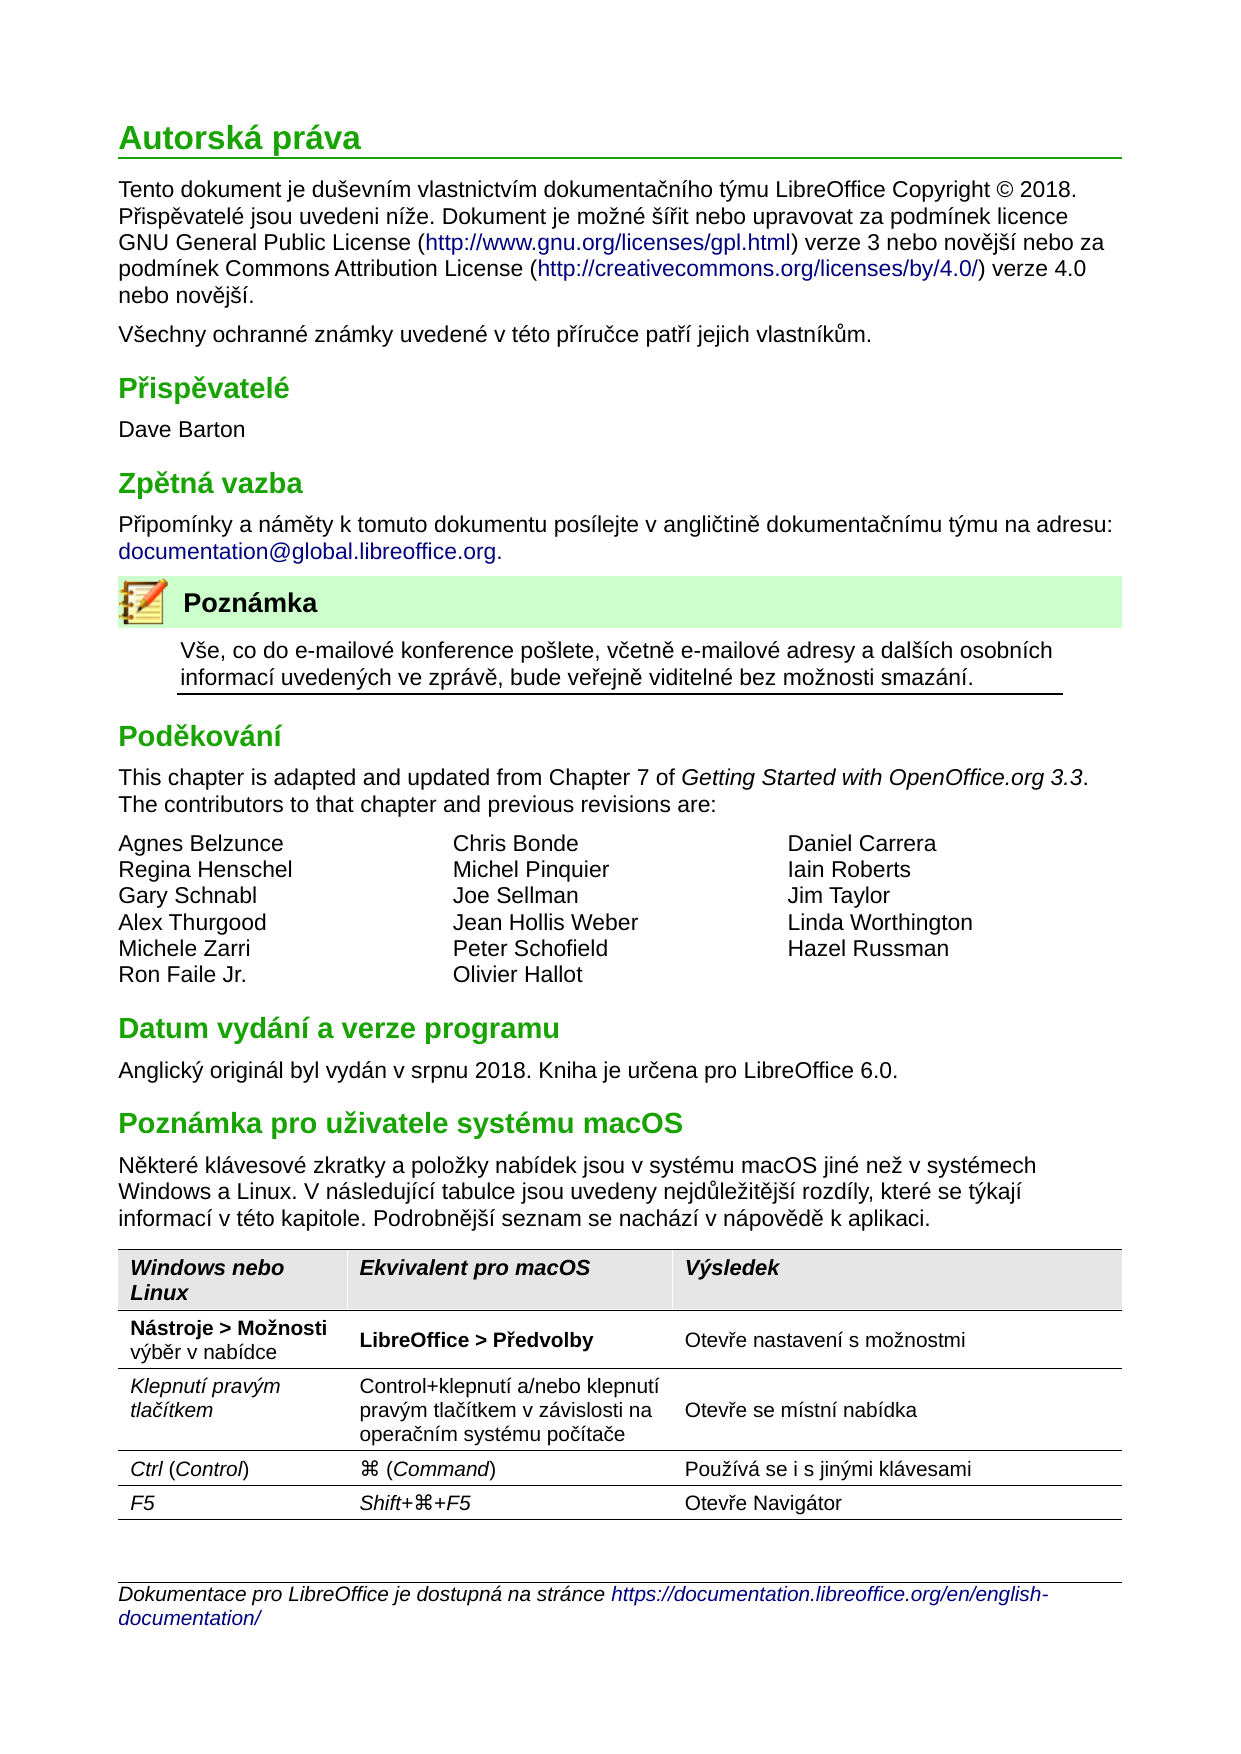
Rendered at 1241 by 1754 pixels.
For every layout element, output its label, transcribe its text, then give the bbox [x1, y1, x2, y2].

table_cell Iain Roberts [788, 856, 1122, 882]
table_cell Otevře se místní nabídka [673, 1369, 1122, 1450]
table_cell Linda Worthington [788, 909, 1122, 935]
text Anglický originál byl vydán v srpnu 2018. Kniha je určena pro LibreOffice 6.0. [118, 1057, 1122, 1083]
table_cell Nástroje > Možnosti výběr v nabídce [118, 1311, 347, 1368]
table_header [789, 416, 1122, 442]
table_cell Michele Zarri [118, 935, 453, 961]
subtitle Přispěvatelé [118, 371, 1122, 404]
table_cell Ron Faile Jr. [118, 961, 453, 988]
subtitle Poděkování [118, 719, 1122, 752]
text Některé klávesové zkratky a položky nabídek jsou v systému macOS jiné než v systémech Windows a Linux. V následující tabulce jsou uvedeny nejdůležitější rozdíly, které se týkají informací v této kapitole. Podrobnější seznam se nachází v nápovědě k aplikaci. [118, 1152, 1122, 1231]
table_header Agnes Belzunce [118, 830, 453, 856]
table_cell Gary Schnabl [118, 882, 453, 908]
table_cell Control+klepnutí a/nebo klepnutí pravým tlačítkem v závislosti na operačním systému počítače [348, 1369, 672, 1450]
table_cell Olivier Hallot [453, 961, 787, 988]
table_cell Peter Schofield [453, 935, 787, 961]
table_cell Klepnutí pravým tlačítkem [118, 1369, 347, 1450]
table_cell Používá se i s jinými klávesami [673, 1451, 1122, 1485]
table_header Dave Barton [118, 416, 458, 442]
table_cell Ctrl (Control) [118, 1451, 347, 1485]
text Vše, co do e-mailové konference pošlete, včetně e-mailové adresy a dalších osobních informací uvedených ve zprávě, bude veřejně viditelné bez možnosti smazání. [177, 634, 1063, 693]
table_cell Michel Pinquier [453, 856, 787, 882]
subtitle Zpětná vazba [118, 466, 1122, 499]
table_cell Jim Taylor [788, 882, 1122, 908]
subtitle Autorská práva [118, 118, 1122, 157]
table_cell Alex Thurgood [118, 909, 453, 935]
table_header Windows nebo Linux [118, 1250, 347, 1309]
table_cell Otevře Navigátor [673, 1486, 1122, 1519]
table_cell Joe Sellman [453, 882, 787, 908]
subtitle Poznámka pro uživatele systému macOS [118, 1107, 1122, 1140]
table_header [458, 416, 789, 442]
table_cell F5 [118, 1486, 347, 1519]
subtitle Datum vydání a verze programu [118, 1011, 1122, 1045]
table_cell Regina Henschel [118, 856, 453, 882]
table_cell Hazel Russman [788, 935, 1122, 961]
text Připomínky a náměty k tomuto dokumentu posílejte v angličtině dokumentačnímu týmu na adresu: documentation@global.libreoffice.org. [118, 511, 1122, 564]
table_cell Otevře nastavení s možnostmi [673, 1311, 1122, 1368]
text This chapter is adapted and updated from Chapter 7 of Getting Started with OpenOffice.org 3.3. The contributors to that chapter and previous revisions are: [118, 764, 1122, 817]
table_cell LibreOffice > Předvolby [348, 1311, 672, 1368]
text Tento dokument je duševním vlastnictvím dokumentačního týmu LibreOffice Copyright © 2018. Přispěvatelé jsou uvedeni níže. Dokument je možné šířit nebo upravovat za podmínek licence GNU General Public License (http://www.gnu.org/licenses/gpl.html) verze 3 nebo novější nebo za podmínek Commons Attribution License (http://creativecommons.org/licenses/by/4.0/) verze 4.0 nebo novější. [118, 176, 1122, 308]
text Všechny ochranné známky uvedené v této příručce patří jejich vlastníkům. [118, 321, 1122, 347]
table_cell Jean Hollis Weber [453, 909, 787, 935]
table_header Ekvivalent pro macOS [348, 1250, 672, 1309]
picture [119, 577, 170, 628]
table_cell ⌘ (Command) [348, 1451, 672, 1485]
table_header Chris Bonde [453, 830, 787, 856]
table_cell Shift+⌘+F5 [348, 1486, 672, 1519]
table_cell [788, 961, 1122, 988]
table_header Daniel Carrera [788, 830, 1122, 856]
subtitle Poznámka [118, 576, 1122, 628]
table_header Výsledek [673, 1250, 1122, 1309]
